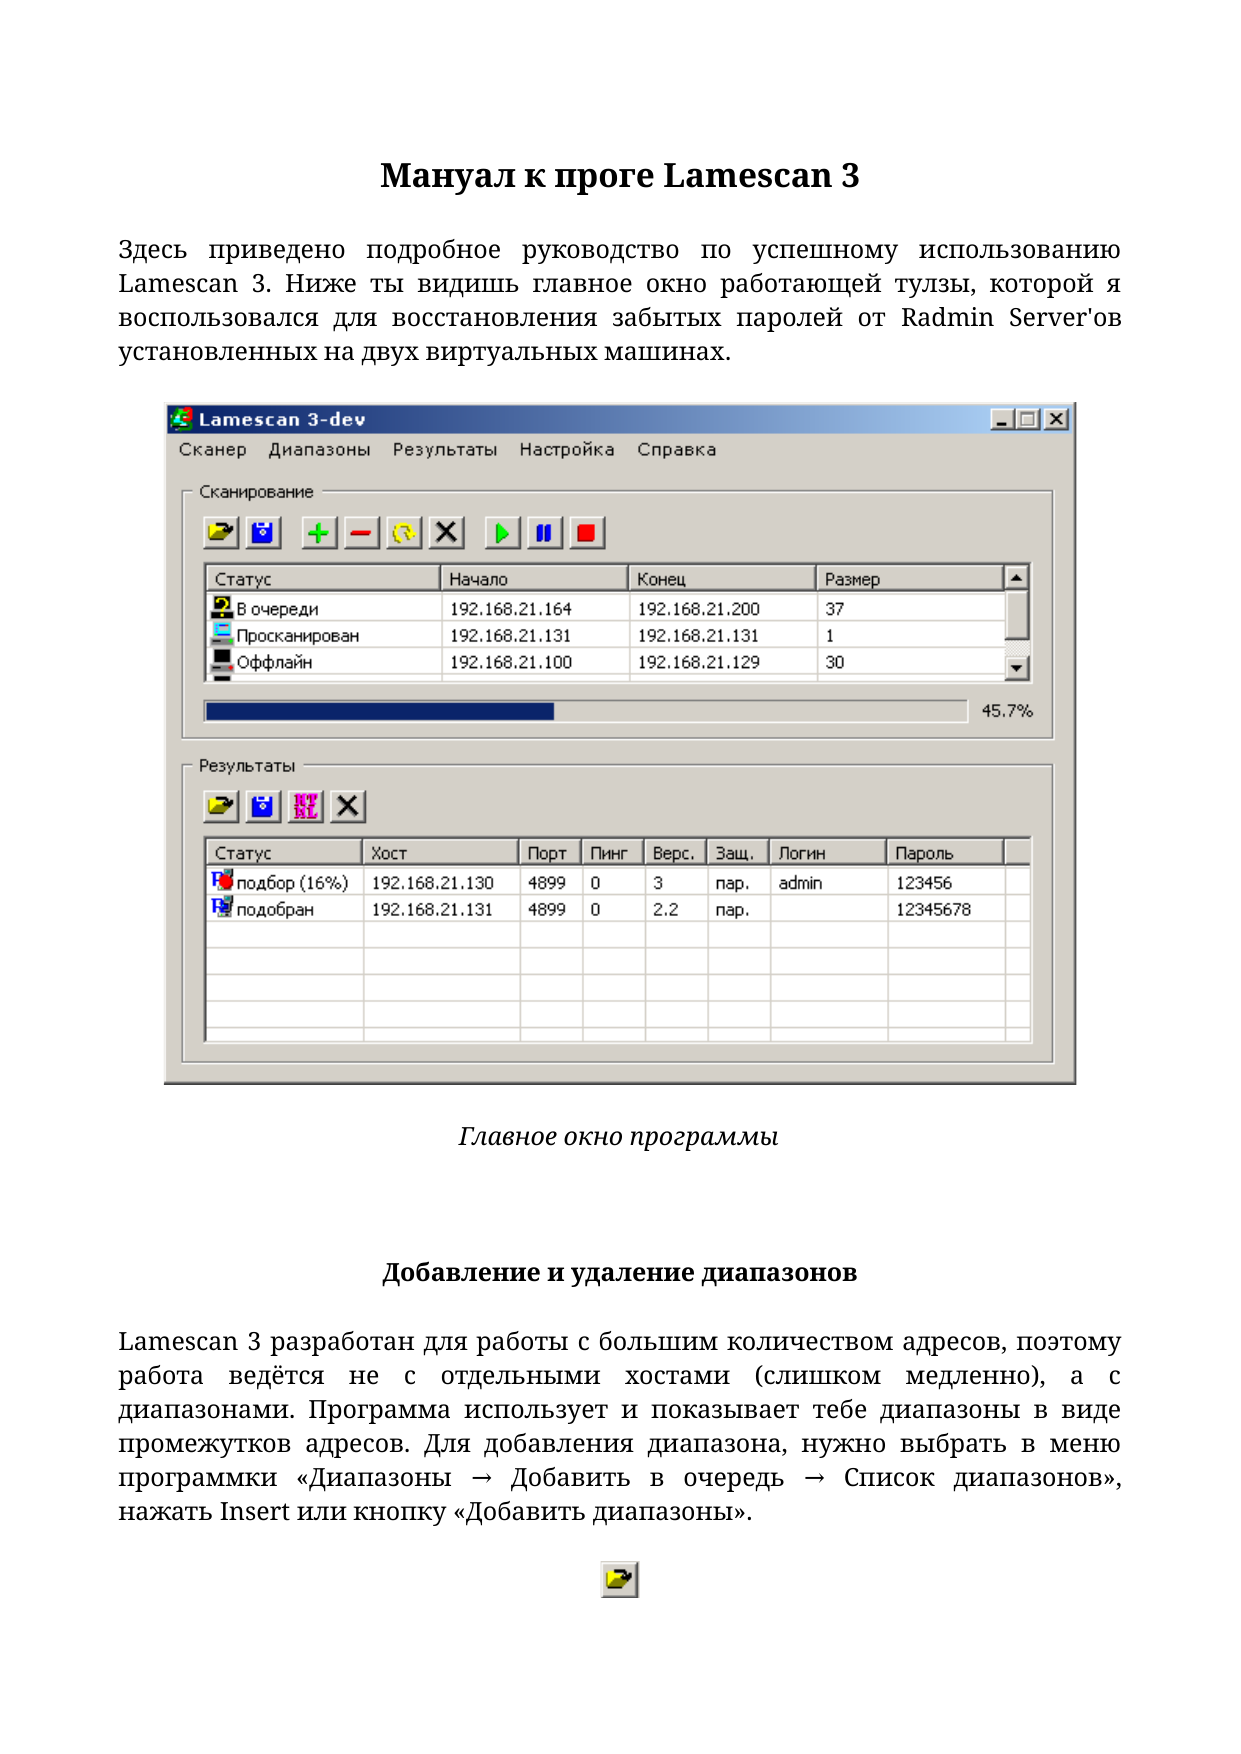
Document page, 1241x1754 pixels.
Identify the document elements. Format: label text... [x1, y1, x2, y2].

text Lamescan 3 разработан для работы с большим количеством адресов, поэтому работа ведётся не с отдельными хостами (слишком медленно), а с диапазонами. Программа использует и показывает тебе диапазоны в виде промежутков адресов. Для добавления диапазона, нужно выбрать в меню программки «Диапазоны → Добавить в очередь → Список диапазонов», нажать Insert или кнопку «Добавить диапазоны». [118, 1323, 1122, 1528]
text Мануал к проге Lamescan 3 [118, 152, 1122, 198]
picture [163, 402, 1077, 1085]
text Добавление и удаление диапазонов [118, 1255, 1122, 1289]
text Здесь приведено подробное руководство по успешному использованию Lamescan 3. Ниже ты видишь главное окно работающей тулзы, которой я воспользовался для восстановления забытых паролей от Radmin Server'ов установленных на двух виртуальных машинах. [118, 232, 1122, 368]
text Главное окно программы [118, 1119, 1122, 1153]
